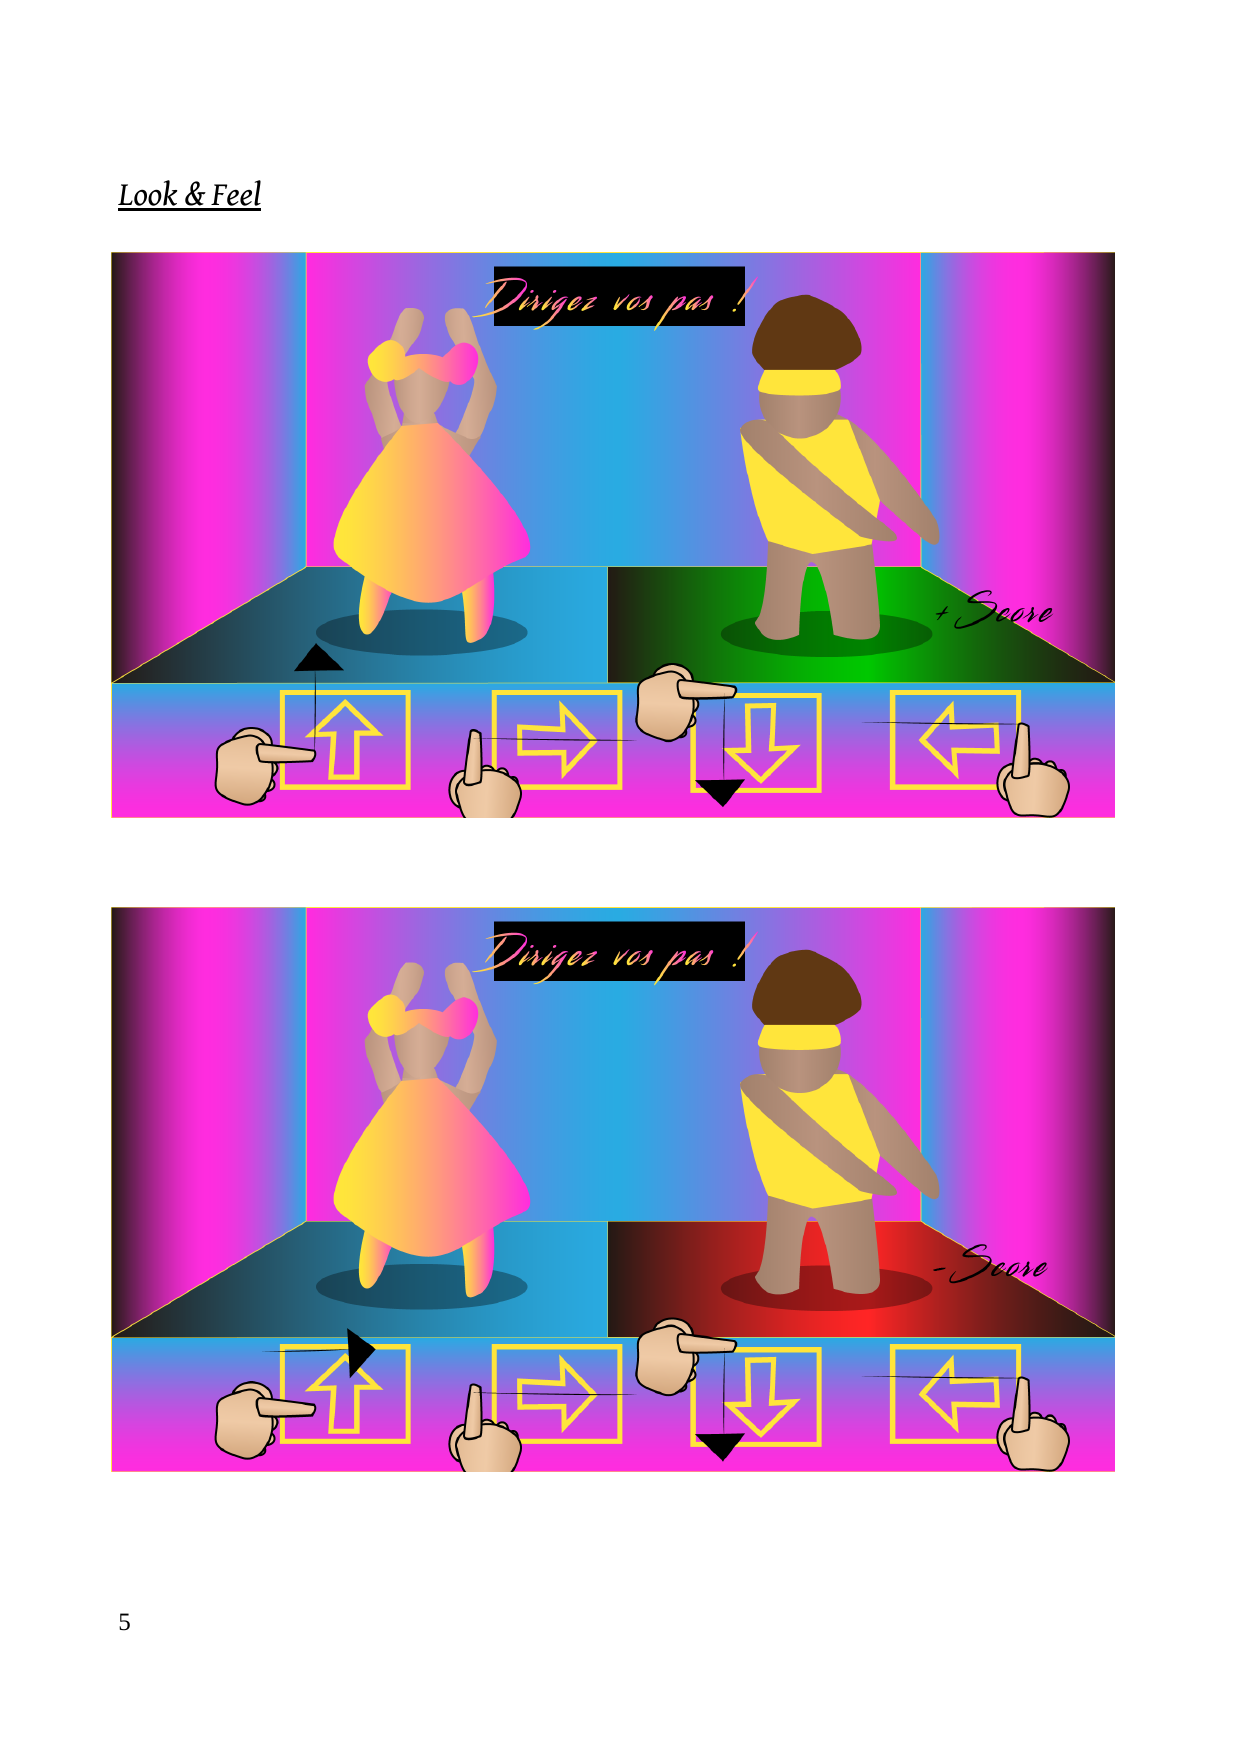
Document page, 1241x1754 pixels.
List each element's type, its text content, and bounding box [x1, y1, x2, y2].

picture [111, 907, 1115, 1472]
picture [111, 252, 1115, 818]
text Look & Feel [118, 176, 1122, 215]
